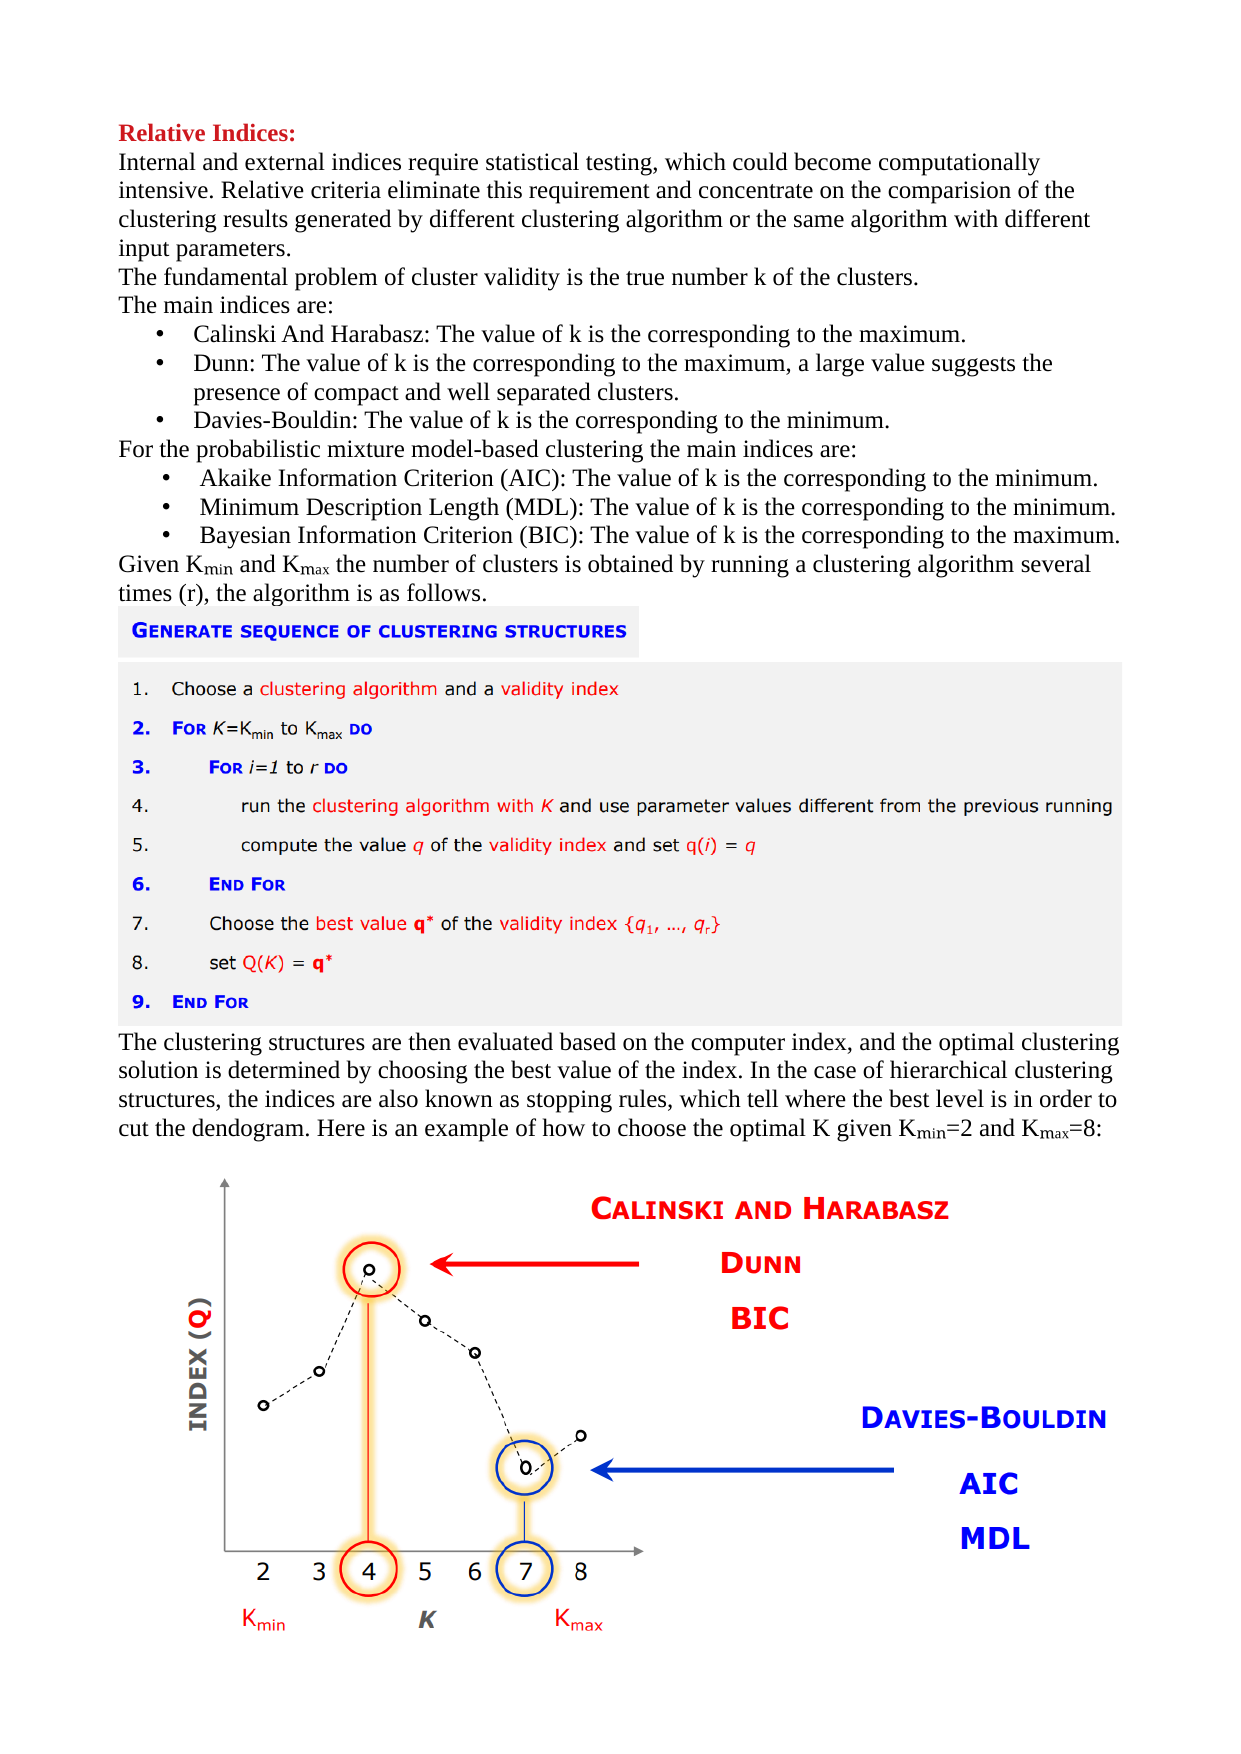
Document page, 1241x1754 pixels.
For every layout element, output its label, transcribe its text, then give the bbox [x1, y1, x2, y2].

picture [118, 606, 1123, 1027]
text The fundamental problem of cluster validity is the true number k of the clusters. [118, 262, 1122, 291]
list Davies-Bouldin: The value of k is the corresponding to the minimum. [156, 406, 1122, 434]
list Bayesian Information Criterion (BIC): The value of k is the corresponding to the maximum. [162, 521, 1122, 549]
text Relative Indices: [118, 118, 1122, 147]
text For the probabilistic mixture model-based clustering the main indices are: [118, 434, 1122, 463]
list Calinski And Harabasz: The value of k is the corresponding to the maximum. [156, 319, 1122, 348]
text Given Kₘᵢₙ and Kₘₐₓ the number of clusters is obtained by running a clustering algorithm several times (r), the algorithm is as follows. [118, 549, 1122, 606]
text The clustering structures are then evaluated based on the computer index, and the optimal clustering solution is determined by choosing the best value of the index. In the case of hierarchical clustering structures, the indices are also known as stopping rules, which tell where the best level is in order to cut the dendogram. Here is an example of how to choose the optimal K given Kₘᵢₙ=2 and Kₘₐₓ=8: [118, 1027, 1122, 1142]
list Dunn: The value of k is the corresponding to the maximum, a large value suggests the presence of compact and well separated clusters. [156, 348, 1122, 406]
picture [110, 1146, 1115, 1631]
text Internal and external indices require statistical testing, which could become computationally intensive. Relative criteria eliminate this requirement and concentrate on the comparision of the clustering results generated by different clustering algorithm or the same algorithm with different input parameters. [118, 147, 1122, 262]
list Minimum Description Length (MDL): The value of k is the corresponding to the minimum. [162, 492, 1122, 521]
list Akaike Information Criterion (AIC): The value of k is the corresponding to the minimum. [162, 463, 1122, 492]
text The main indices are: [118, 291, 1122, 319]
